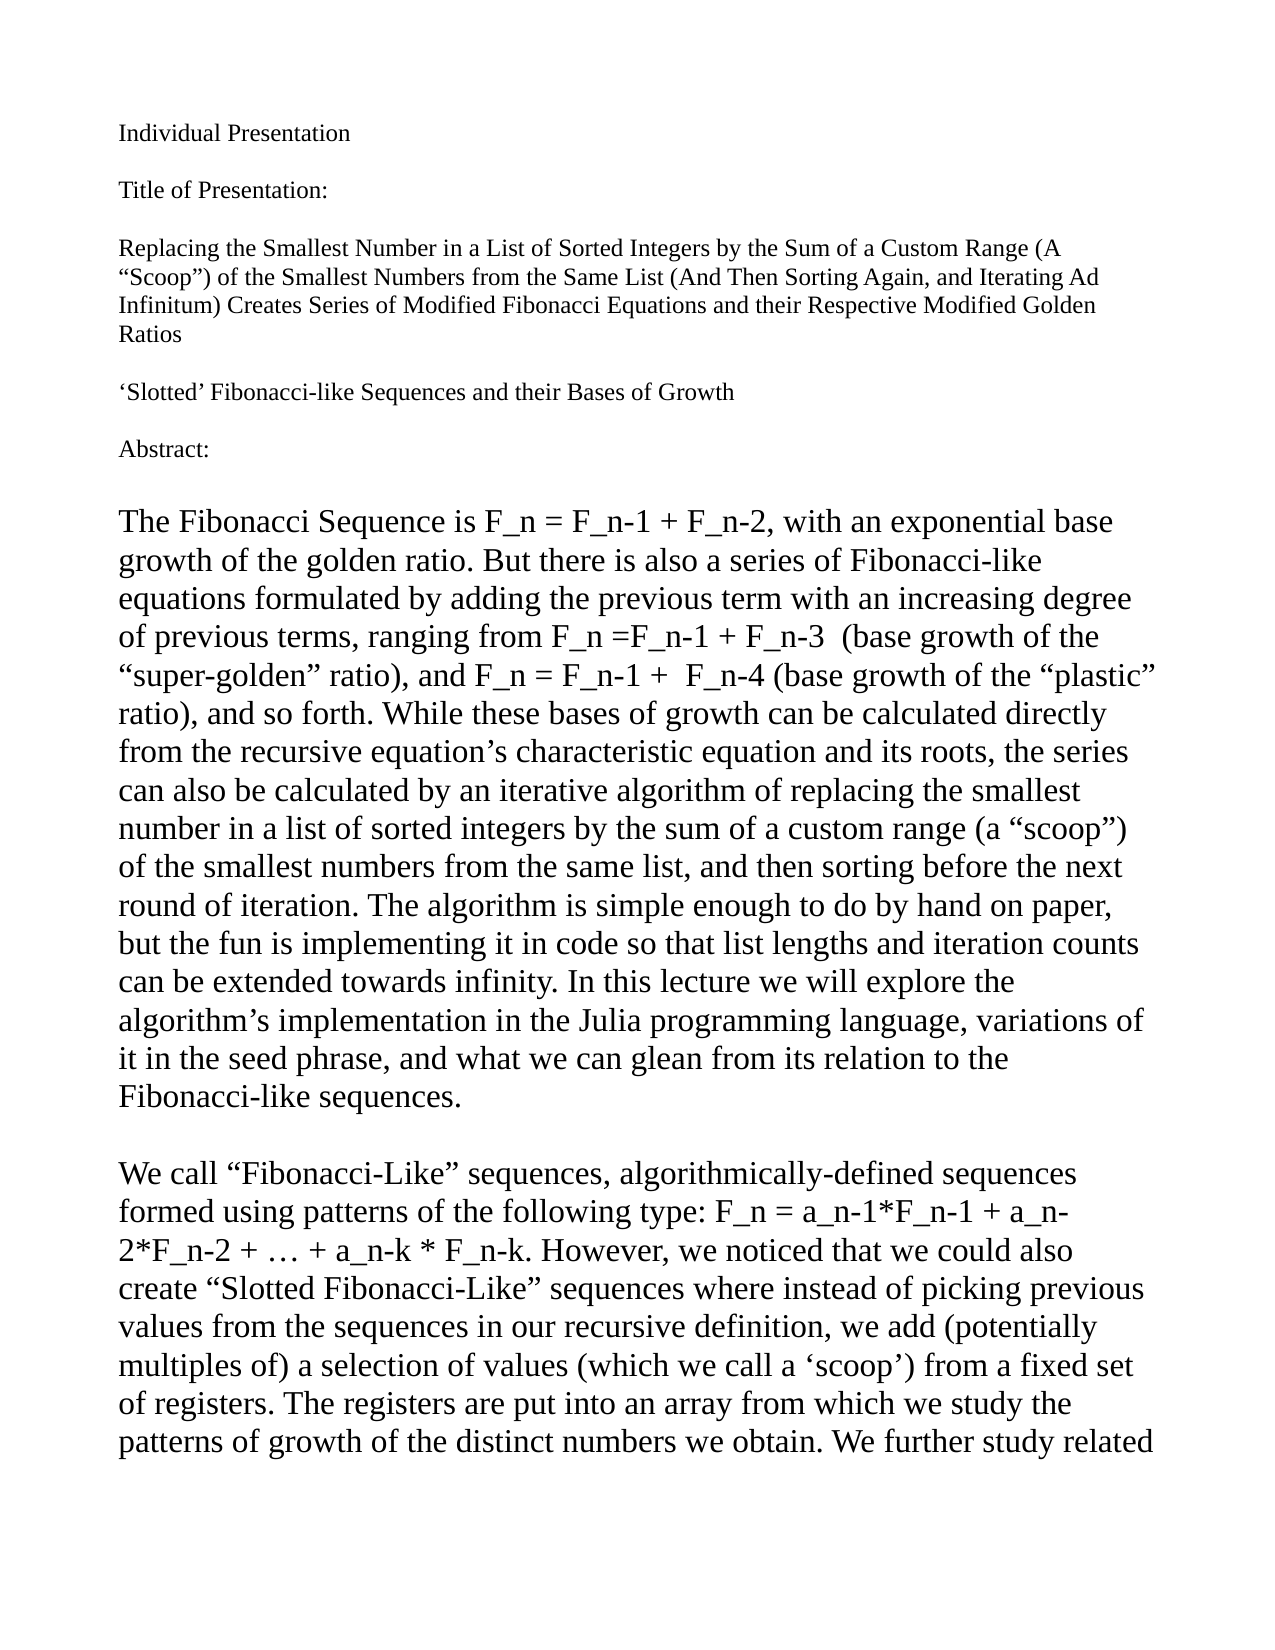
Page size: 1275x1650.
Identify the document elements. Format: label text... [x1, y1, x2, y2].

text The Fibonacci Sequence is F_n = F_n-1 + F_n-2, with an exponential base growth of the golden ratio. But there is also a series of Fibonacci-like equations formulated by adding the previous term with an increasing degree of previous terms, ranging from F_n =F_n-1 + F_n-3 (base growth of the “super-golden” ratio), and F_n = F_n-1 + F_n-4 (base growth of the “plastic” ratio), and so forth. While these bases of growth can be calculated directly from the recursive equation’s characteristic equation and its roots, the series can also be calculated by an iterative algorithm of replacing the smallest number in a list of sorted integers by the sum of a custom range (a “scoop”) of the smallest numbers from the same list, and then sorting before the next round of iteration. The algorithm is simple enough to do by hand on paper, but the fun is implementing it in code so that list lengths and iteration counts can be extended towards infinity. In this lecture we will explore the algorithm’s implementation in the Julia programming language, variations of it in the seed phrase, and what we can glean from its relation to the Fibonacci-like sequences. [118, 501, 1157, 1115]
text Individual Presentation [118, 118, 1157, 147]
text ‘Slotted’ Fibonacci-like Sequences and their Bases of Growth [118, 377, 1157, 406]
text Title of Presentation: [118, 176, 1157, 204]
text We call “Fibonacci-Like” sequences, algorithmically-defined sequences formed using patterns of the following type: F_n = a_n-1*F_n-1 + a_n-2*F_n-2 + … + a_n-k * F_n-k. However, we noticed that we could also create “Slotted Fibonacci-Like” sequences where instead of picking previous values from the sequences in our recursive definition, we add (potentially multiples of) a selection of values (which we call a ‘scoop’) from a fixed set of registers. The registers are put into an array from which we study the patterns of growth of the distinct numbers we obtain. We further study related [118, 1153, 1157, 1460]
text Replacing the Smallest Number in a List of Sorted Integers by the Sum of a Custom Range (A “Scoop”) of the Smallest Numbers from the Same List (And Then Sorting Again, and Iterating Ad Infinitum) Creates Series of Modified Fibonacci Equations and their Respective Modified Golden Ratios [118, 233, 1157, 348]
text Abstract: [118, 434, 1157, 463]
